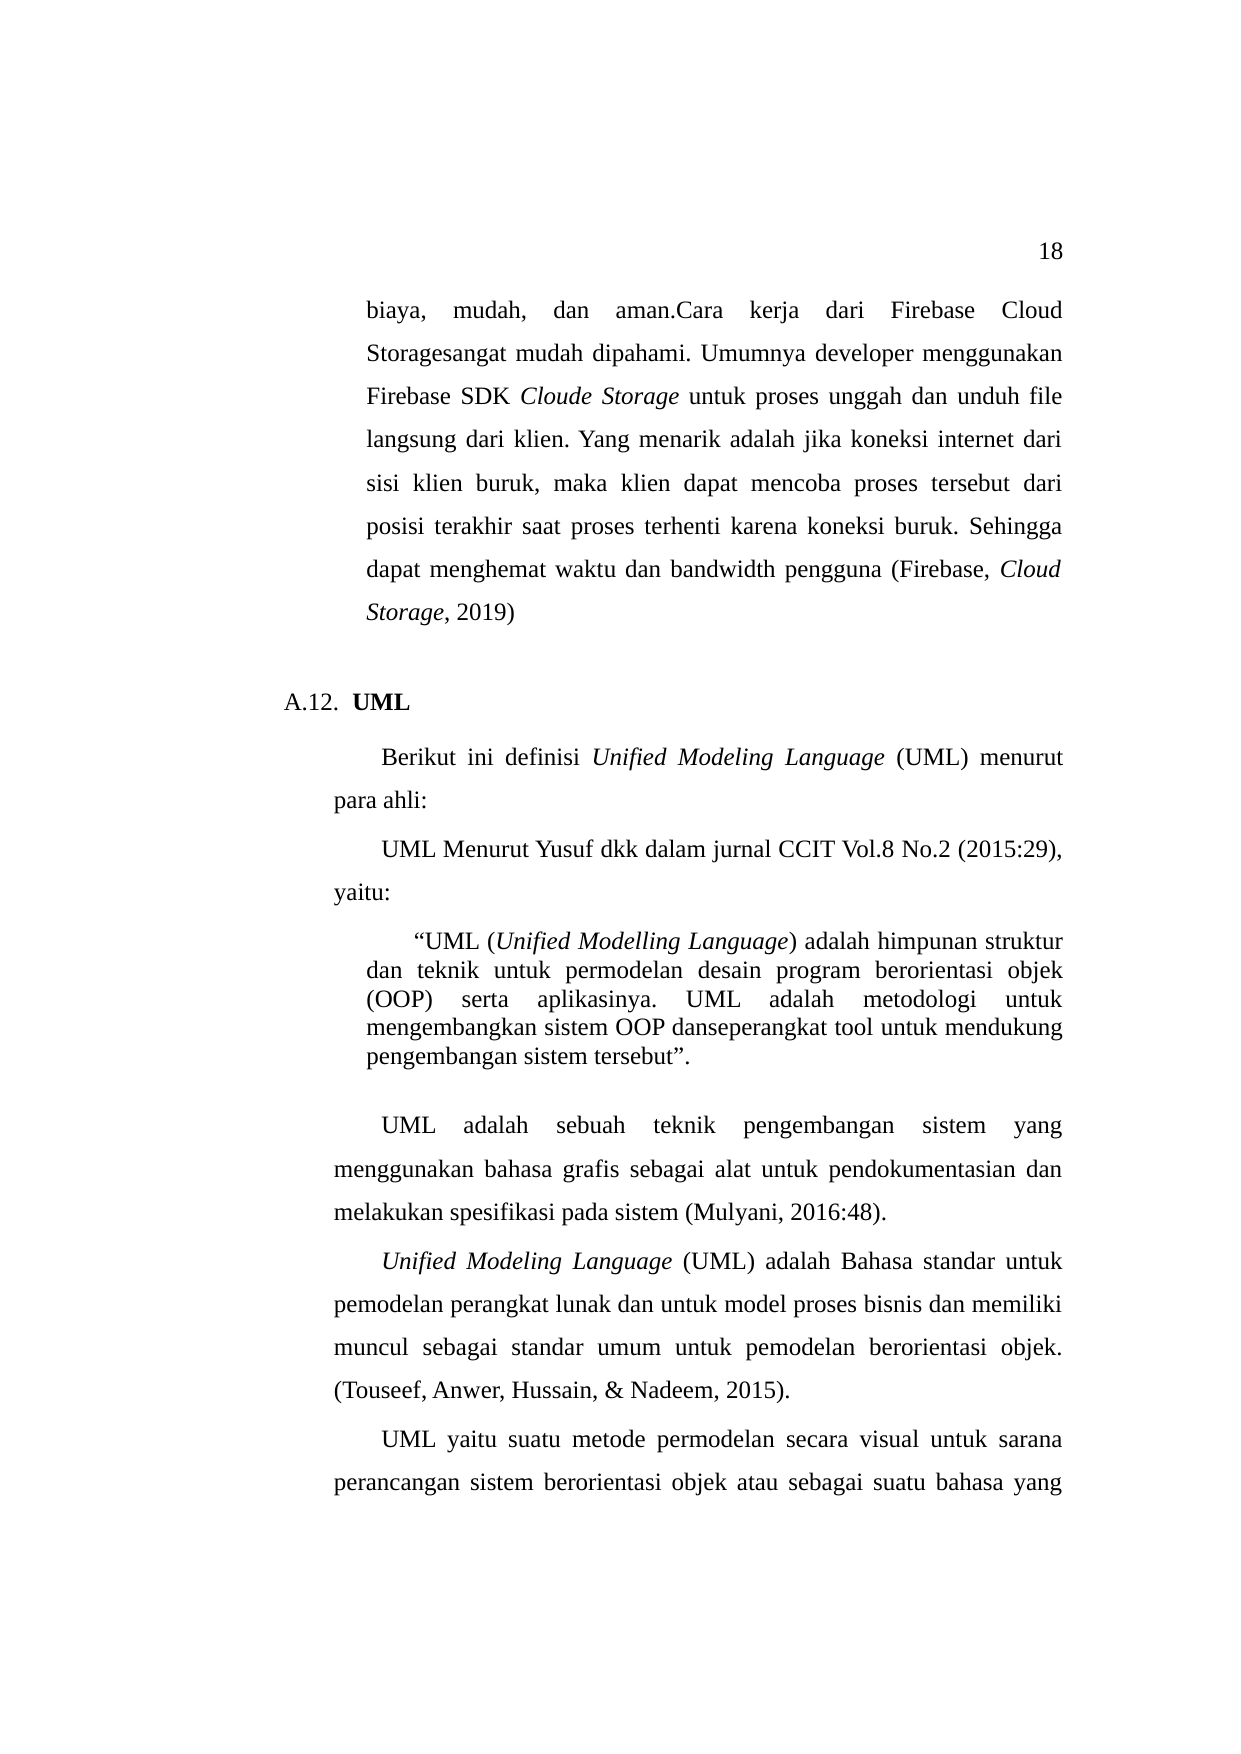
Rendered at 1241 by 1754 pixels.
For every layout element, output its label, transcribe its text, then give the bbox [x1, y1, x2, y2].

text biaya, mudah, dan aman.Cara kerja dari Firebase Cloud Storagesangat mudah dipahami. Umumnya developer menggunakan Firebase SDK Cloude Storage untuk proses unggah dan unduh file langsung dari klien. Yang menarik adalah jika koneksi internet dari sisi klien buruk, maka klien dapat mencoba proses tersebut dari posisi terakhir saat proses terhenti karena koneksi buruk. Sehingga dapat menghemat waktu dan bandwidth pengguna (Firebase, Cloud Storage, 2019) [366, 295, 1063, 626]
text UML adalah sebuah teknik pengembangan sistem yang menggunakan bahasa grafis sebagai alat untuk pendokumentasian dan melakukan spesifikasi pada sistem (Mulyani, 2016:48). [334, 1111, 1063, 1226]
text UML yaitu suatu metode permodelan secara visual untuk sarana perancangan sistem berorientasi objek atau sebagai suatu bahasa yang [334, 1424, 1063, 1496]
text “UML (Unified Modelling Language) adalah himpunan struktur dan teknik untuk permodelan desain program berorientasi objek (OOP) serta aplikasinya. UML adalah metodologi untuk mengembangkan sistem OOP danseperangkat tool untuk mendukung pengembangan sistem tersebut”. [366, 926, 1063, 1070]
text UML Menurut Yusuf dkk dalam jurnal CCIT Vol.8 No.2 (2015:29), yaitu: [334, 834, 1063, 906]
list UML [266, 687, 1063, 716]
text Unified Modeling Language (UML) adalah Bahasa standar untuk pemodelan perangkat lunak dan untuk model proses bisnis dan memiliki muncul sebagai standar umum untuk pemodelan berorientasi objek. (Touseef, Anwer, Hussain, & Nadeem, 2015). [334, 1246, 1063, 1404]
text Berikut ini definisi Unified Modeling Language (UML) menurut para ahli: [334, 742, 1063, 814]
